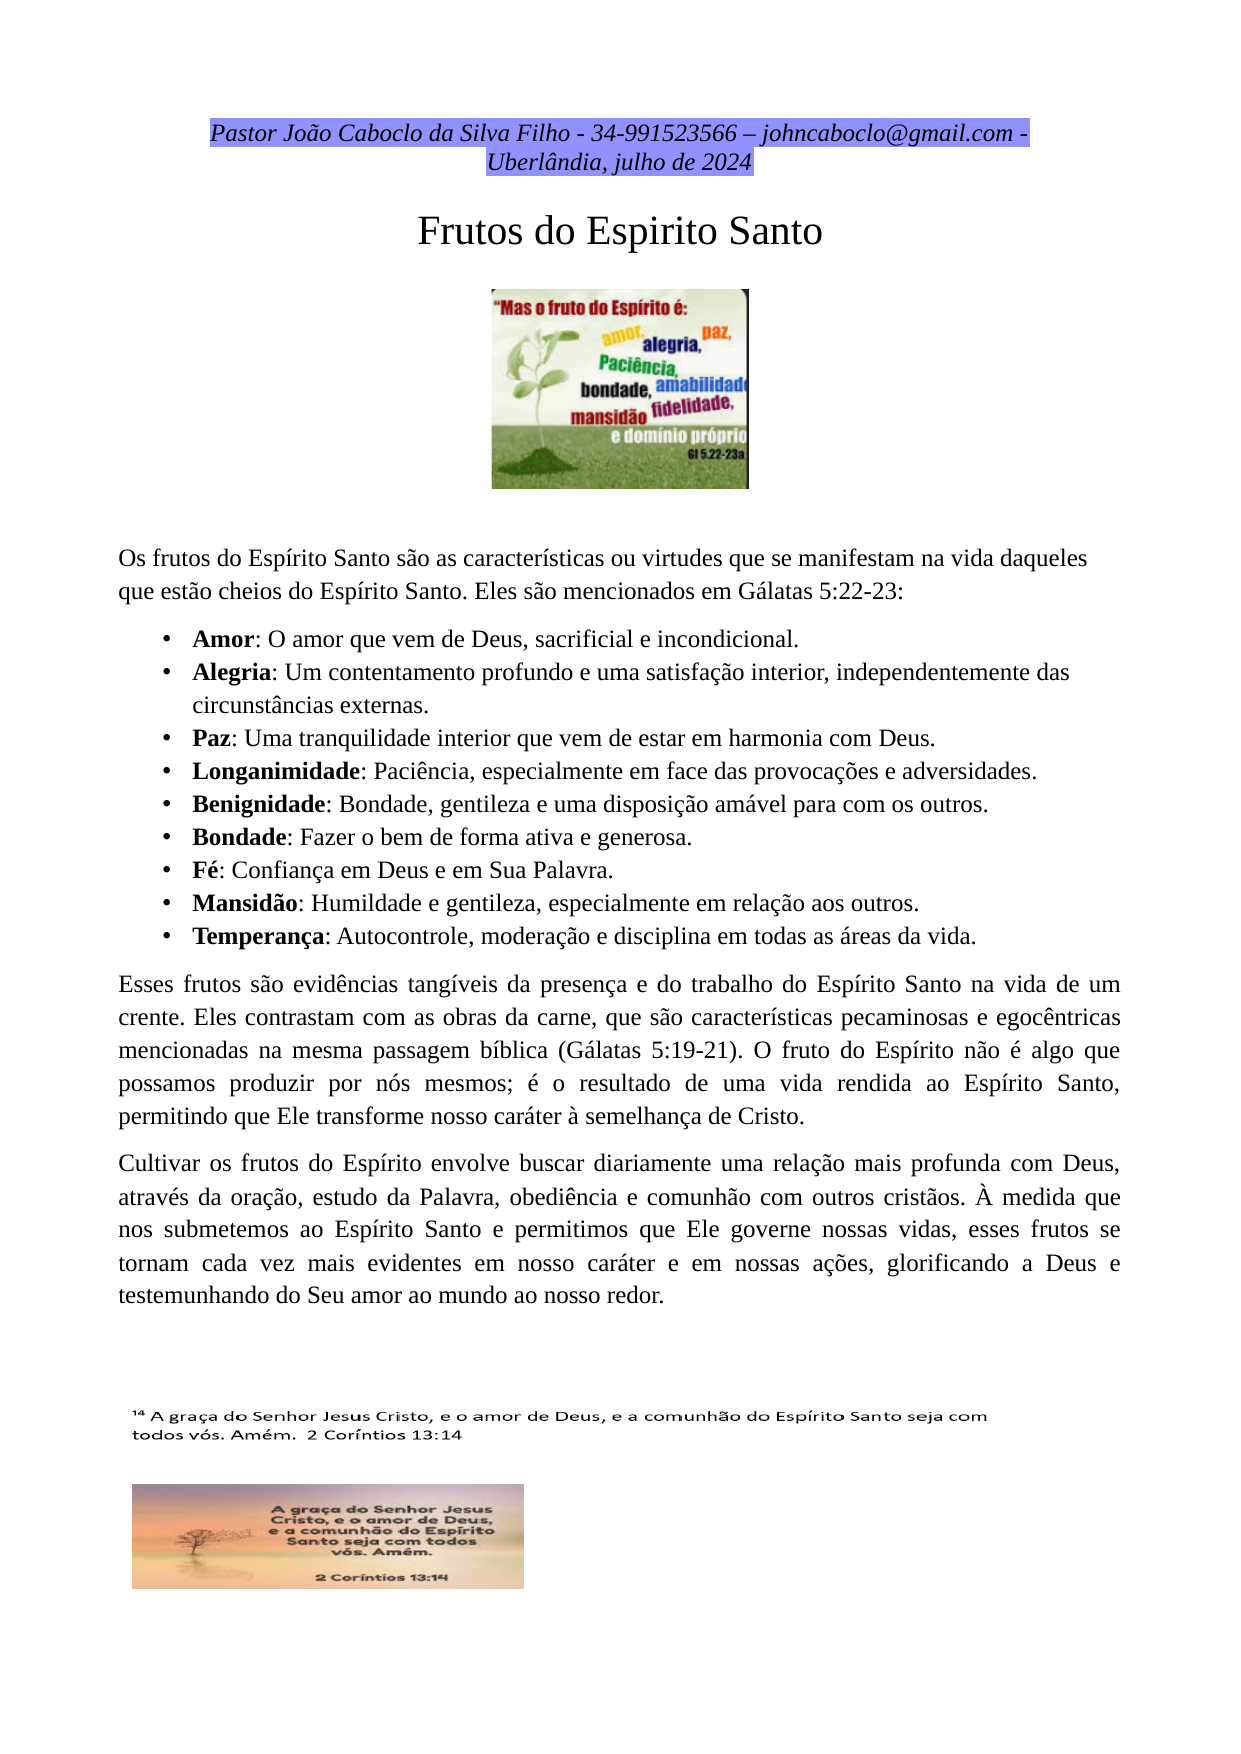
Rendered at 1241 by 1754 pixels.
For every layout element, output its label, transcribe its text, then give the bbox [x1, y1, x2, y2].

text Frutos do Espirito Santo [118, 205, 1122, 253]
list Temperança: Autocontrole, moderação e disciplina em todas as áreas da vida. [162, 921, 1122, 950]
list Paz: Uma tranquilidade interior que vem de estar em harmonia com Deus. [162, 723, 1122, 752]
list Alegria: Um contentamento profundo e uma satisfação interior, independentemente das circunstâncias externas. [162, 657, 1122, 719]
list Mansidão: Humildade e gentileza, especialmente em relação aos outros. [162, 888, 1122, 917]
list Benignidade: Bondade, gentileza e uma disposição amável para com os outros. [162, 789, 1122, 818]
list Amor: O amor que vem de Deus, sacrificial e incondicional. [162, 624, 1122, 653]
text Cultivar os frutos do Espírito envolve buscar diariamente uma relação mais profunda com Deus, através da oração, estudo da Palavra, obediência e comunhão com outros cristãos. À medida que nos submetemos ao Espírito Santo e permitimos que Ele governe nossas vidas, esses frutos se tornam cada vez mais evidentes em nosso caráter e em nossas ações, glorificando a Deus e testemunhando do Seu amor ao mundo ao nosso redor. [118, 1148, 1122, 1309]
text Esses frutos são evidências tangíveis da presença e do trabalho do Espírito Santo na vida de um crente. Eles contrastam com as obras da carne, que são características pecaminosas e egocêntricas mencionadas na mesma passagem bíblica (Gálatas 5:19-21). O fruto do Espírito não é algo que possamos produzir por nós mesmos; é o resultado de uma vida rendida ao Espírito Santo, permitindo que Ele transforme nosso caráter à semelhança de Cristo. [118, 969, 1122, 1130]
list Bondade: Fazer o bem de forma ativa e generosa. [162, 822, 1122, 851]
picture [118, 1394, 1004, 1596]
list Fé: Confiança em Deus e em Sua Palavra. [162, 855, 1122, 884]
list Longanimidade: Paciência, especialmente em face das provocações e adversidades. [162, 756, 1122, 785]
picture [491, 289, 749, 489]
text Os frutos do Espírito Santo são as características ou virtudes que se manifestam na vida daqueles que estão cheios do Espírito Santo. Eles são mencionados em Gálatas 5:22-23: [118, 543, 1122, 605]
